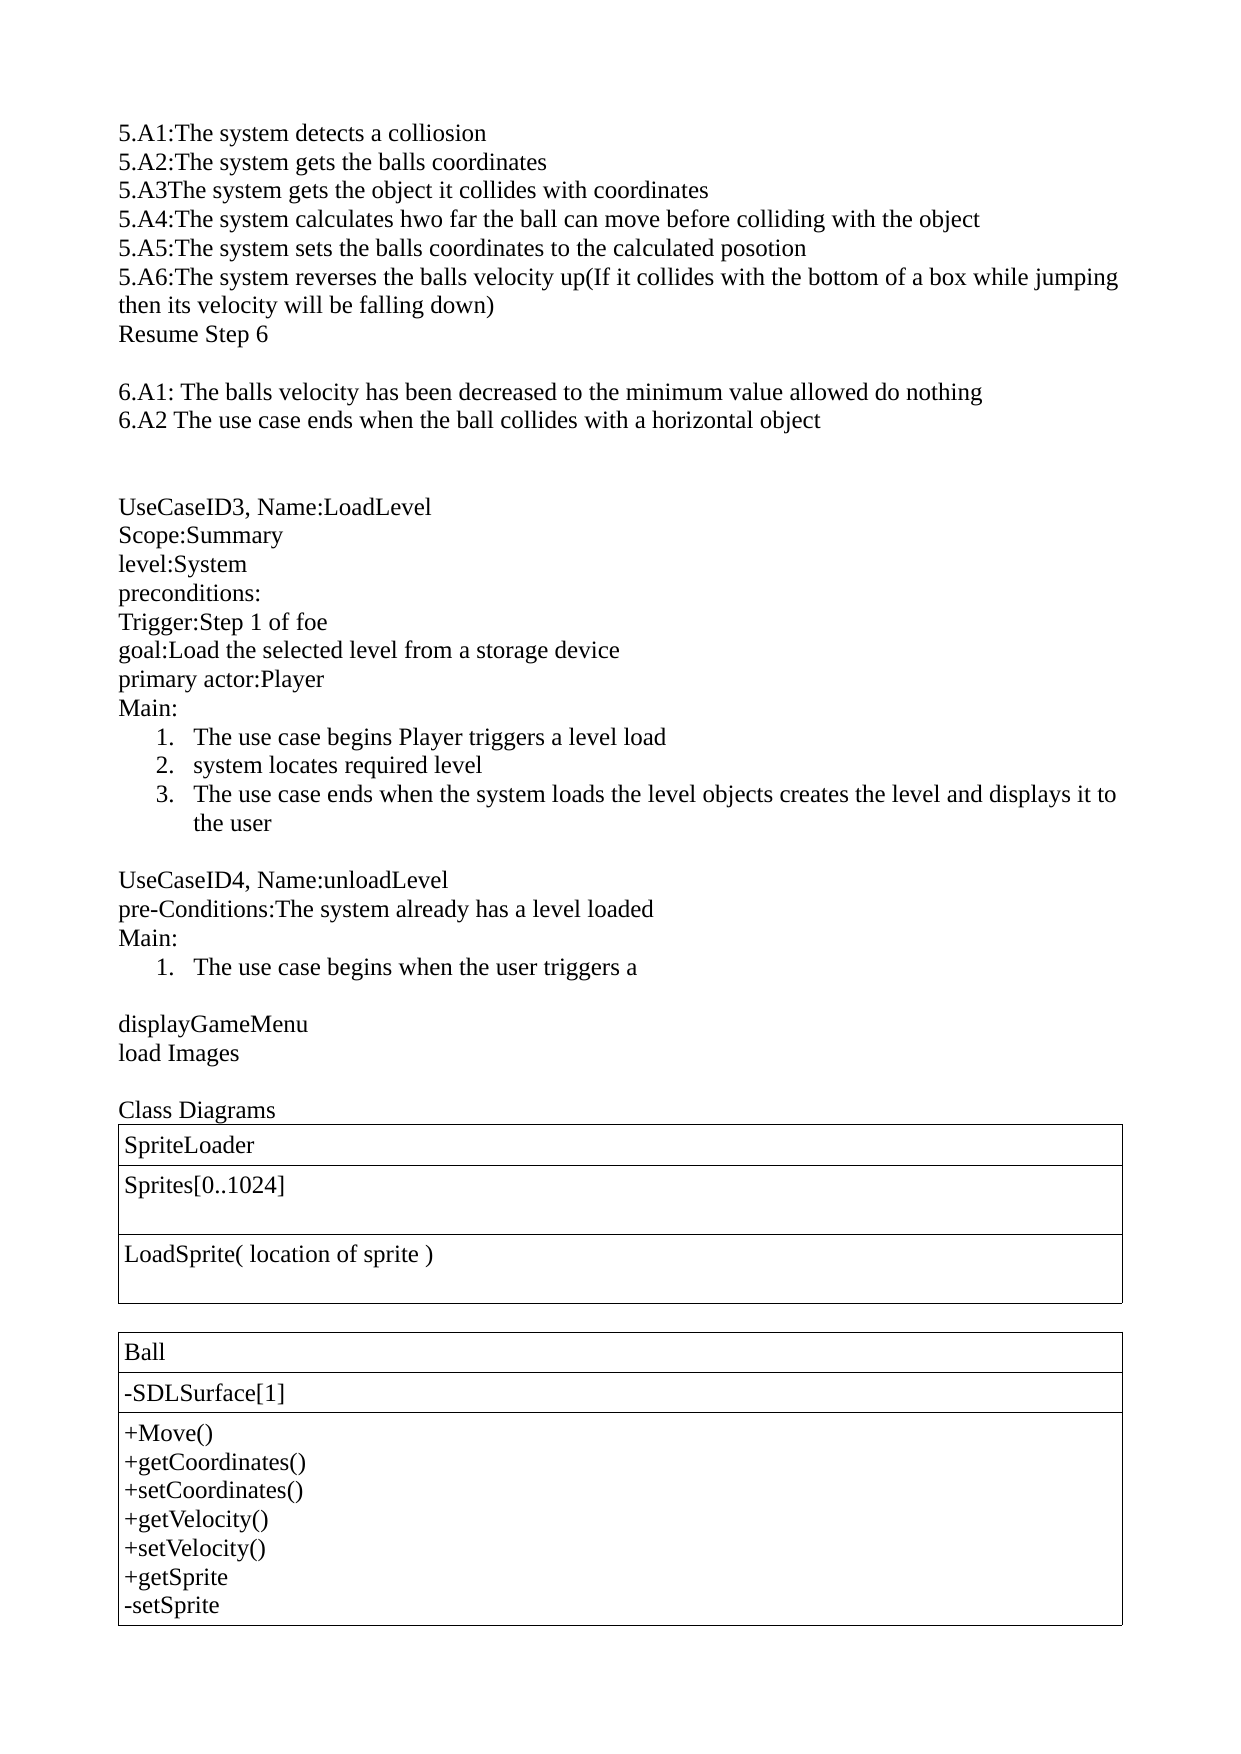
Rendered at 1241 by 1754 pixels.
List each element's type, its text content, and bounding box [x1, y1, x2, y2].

text 6.A2 The use case ends when the ball collides with a horizontal object [118, 406, 1122, 434]
text UseCaseID3, Name:LoadLevel [118, 492, 1122, 521]
text 5.A4:The system calculates hwo far the ball can move before colliding with the object [118, 204, 1122, 233]
table_cell -SDLSurface[1] [119, 1373, 1122, 1412]
list The use case ends when the system loads the level objects creates the level and displays it to the user [156, 779, 1122, 837]
list system locates required level [156, 751, 1122, 779]
text 5.A2:The system gets the balls coordinates [118, 147, 1122, 176]
text Resume Step 6 [118, 319, 1122, 348]
text 5.A1:The system detects a colliosion [118, 118, 1122, 147]
list The use case begins Player triggers a level load [156, 722, 1122, 751]
table_cell +Move() +getCoordinates() +setCoordinates() +getVelocity() +setVelocity() +getSprite -setSprite [119, 1413, 1122, 1625]
list The use case begins when the user triggers a [156, 952, 1122, 981]
table_cell LoadSprite( location of sprite ) [119, 1235, 1122, 1303]
text 5.A5:The system sets the balls coordinates to the calculated posotion [118, 233, 1122, 262]
text load Images [118, 1038, 1122, 1067]
table_cell Sprites[0..1024] [119, 1166, 1122, 1234]
text Class Diagrams [118, 1096, 1122, 1124]
text Scope:Summary [118, 521, 1122, 549]
text level:System [118, 549, 1122, 578]
table_header Ball [119, 1333, 1122, 1372]
text preconditions: [118, 578, 1122, 607]
text pre-Conditions:The system already has a level loaded [118, 894, 1122, 923]
text primary actor:Player [118, 664, 1122, 693]
table_header SpriteLoader [119, 1125, 1122, 1165]
text displayGameMenu [118, 1009, 1122, 1038]
text goal:Load the selected level from a storage device [118, 636, 1122, 664]
text UseCaseID4, Name:unloadLevel [118, 866, 1122, 894]
text Main: [118, 923, 1122, 952]
text 5.A6:The system reverses the balls velocity up(If it collides with the bottom of a box while jumping then its velocity will be falling down) [118, 262, 1122, 319]
text 5.A3The system gets the object it collides with coordinates [118, 176, 1122, 204]
text Trigger:Step 1 of foe [118, 607, 1122, 636]
text 6.A1: The balls velocity has been decreased to the minimum value allowed do nothing [118, 377, 1122, 406]
text Main: [118, 693, 1122, 722]
